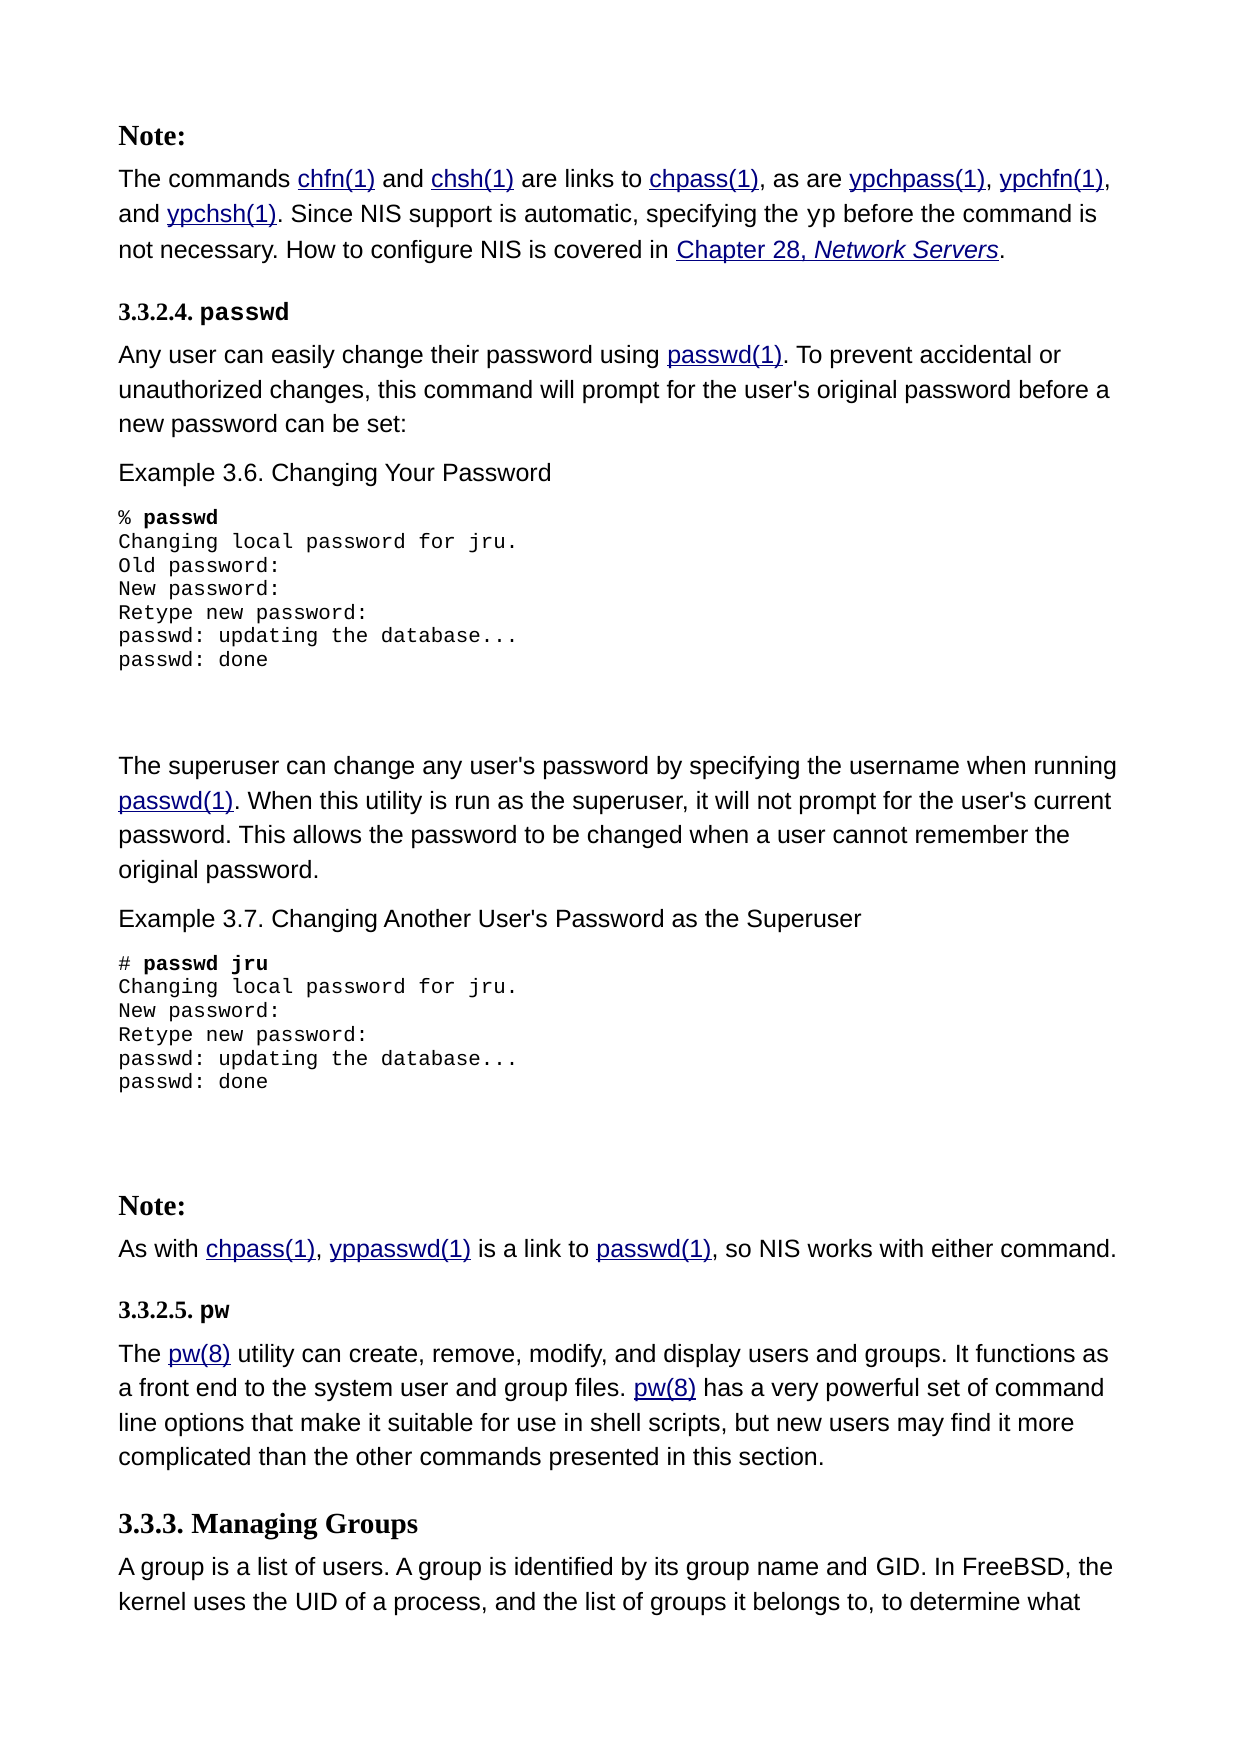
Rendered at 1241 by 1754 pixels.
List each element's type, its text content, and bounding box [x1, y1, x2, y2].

text Any user can easily change their password using passwd(1). To prevent accidental or unauthorized changes, this command will prompt for the user's original password before a new password can be set: [118, 340, 1122, 438]
text A group is a list of users. A group is identified by its group name and GID. In FreeBSD, the kernel uses the UID of a process, and the list of groups it belongs to, to determine what [118, 1552, 1122, 1615]
subtitle 3.3.3. Managing Groups [118, 1506, 1122, 1539]
text Old password: [118, 554, 1122, 578]
subtitle 3.3.2.4. passwd [118, 297, 1122, 328]
subtitle Note: [118, 118, 1122, 152]
text passwd: done [118, 649, 1122, 673]
text The superuser can change any user's password by specifying the username when running passwd(1). When this utility is run as the superuser, it will not prompt for the user's current password. This allows the password to be changed when a user cannot remember the original password. [118, 751, 1122, 883]
text Example 3.7. Changing Another User's Password as the Superuser [118, 904, 1122, 933]
text New password: [118, 578, 1122, 602]
text passwd: updating the database... [118, 1047, 1122, 1071]
text passwd: updating the database... [118, 626, 1122, 649]
subtitle 3.3.2.5. pw [118, 1296, 1122, 1326]
text New password: [118, 1000, 1122, 1024]
text Changing local password for jru. [118, 977, 1122, 1000]
text Changing local password for jru. [118, 531, 1122, 554]
text % passwd [118, 507, 1122, 531]
text The commands chfn(1) and chsh(1) are links to chpass(1), as are ypchpass(1), ypchfn(1), and ypchsh(1). Since NIS support is automatic, specifying the yp before the command is not necessary. How to configure NIS is covered in Chapter 28, Network Servers. [118, 164, 1122, 264]
text # passwd jru [118, 953, 1122, 977]
text Retype new password: [118, 602, 1122, 626]
text Example 3.6. Changing Your Password [118, 458, 1122, 487]
text Retype new password: [118, 1024, 1122, 1047]
subtitle Note: [118, 1188, 1122, 1221]
text As with chpass(1), yppasswd(1) is a link to passwd(1), so NIS works with either command. [118, 1234, 1122, 1263]
text passwd: done [118, 1071, 1122, 1095]
text The pw(8) utility can create, remove, modify, and display users and groups. It functions as a front end to the system user and group files. pw(8) has a very powerful set of command line options that make it suitable for use in shell scripts, but new users may find it more complicated than the other commands presented in this section. [118, 1339, 1122, 1471]
